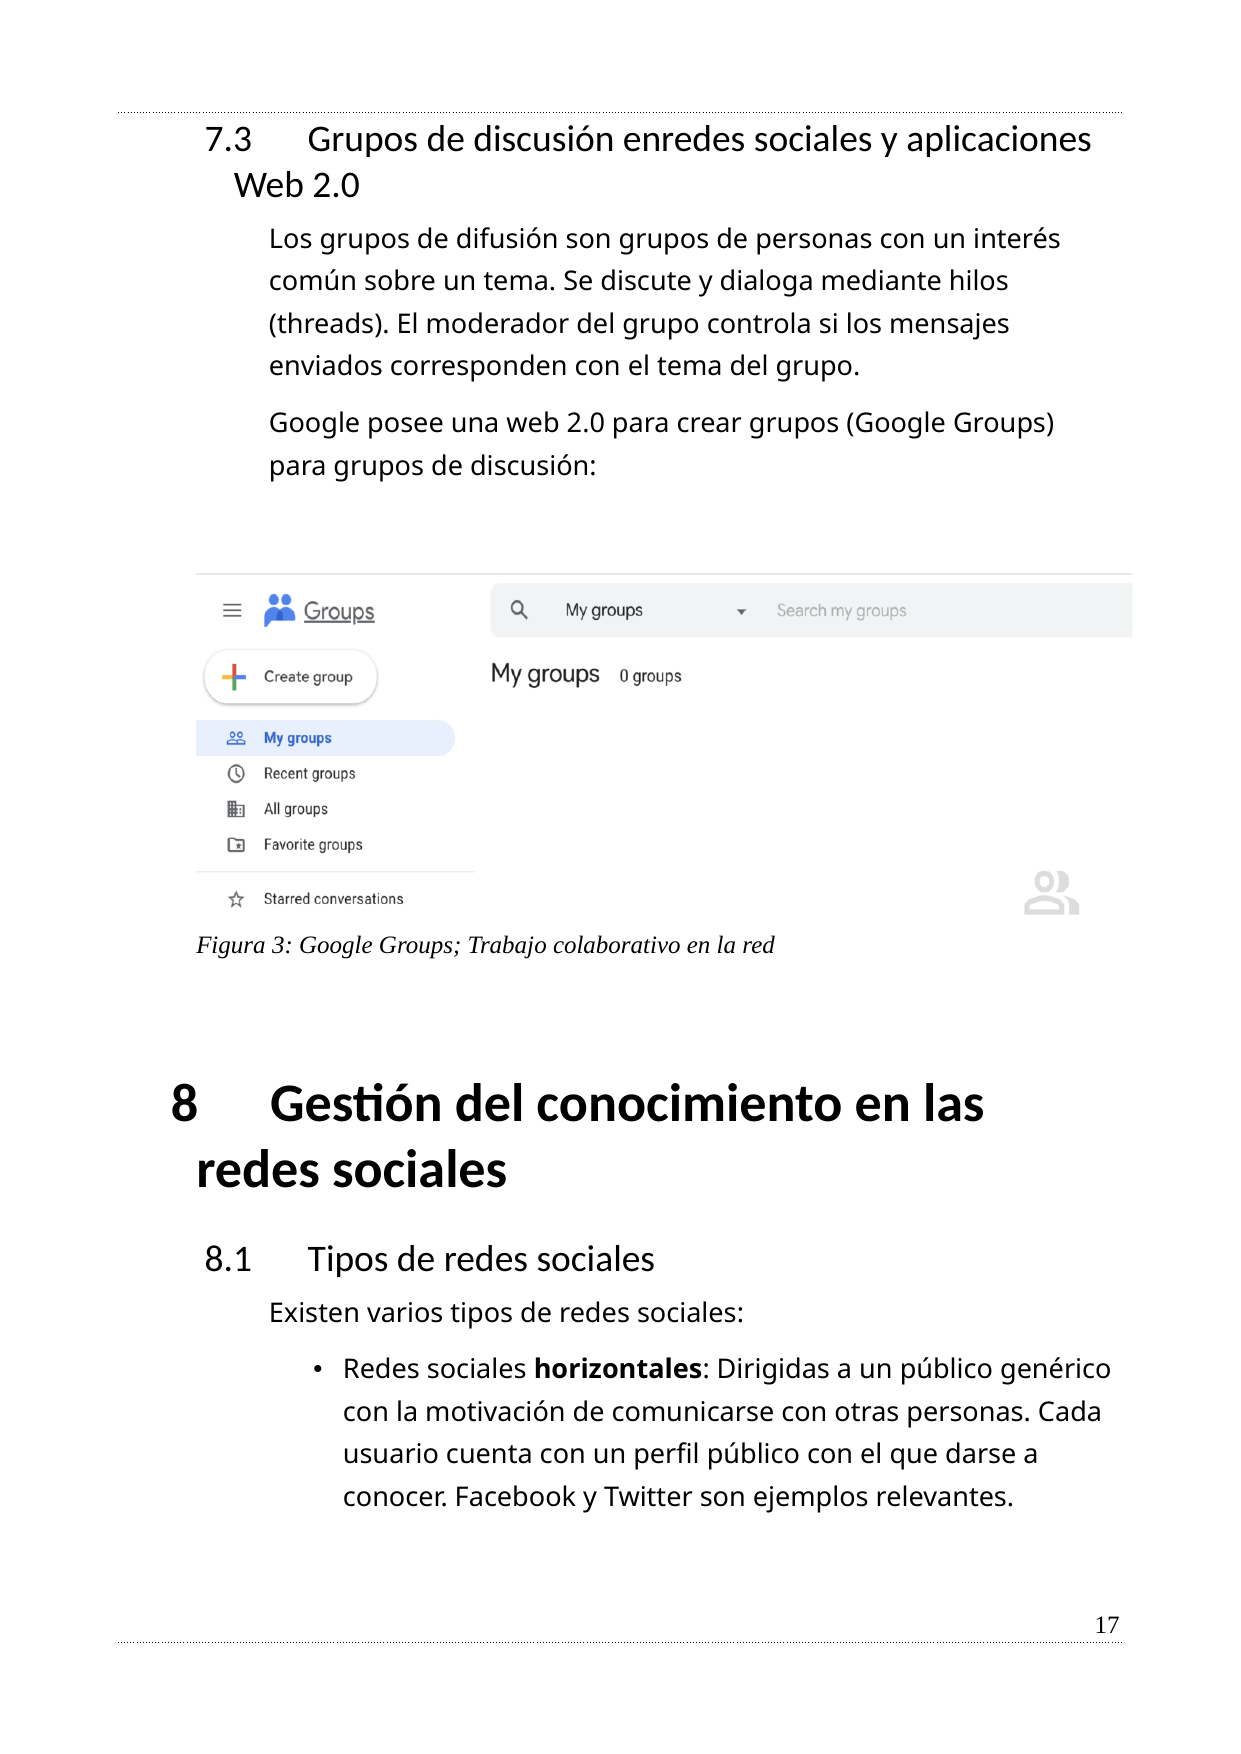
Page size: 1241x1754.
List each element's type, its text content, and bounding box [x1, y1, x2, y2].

text Figura 3: Google Groups; Trabajo colaborativo en la red [196, 931, 1132, 959]
subtitle Tipos de redes sociales [196, 1235, 1119, 1281]
picture [196, 572, 1133, 931]
subtitle Grupos de discusión enredes sociales y aplicaciones Web 2.0 [196, 115, 1119, 207]
subtitle Gestión del conocimiento en las redes sociales [158, 1069, 1119, 1201]
text Existen varios tipos de redes sociales: [269, 1293, 1119, 1330]
text Los grupos de difusión son grupos de personas con un interés común sobre un tema. Se discute y dialoga mediante hilos (threads). El moderador del grupo controla si los mensajes enviados corresponden con el tema del grupo. [269, 219, 1119, 383]
text Google posee una web 2.0 para crear grupos (Google Groups) para grupos de discusión: [269, 403, 1119, 483]
list Redes sociales horizontales: Dirigidas a un público genérico con la motivación de comunicarse con otras personas. Cada usuario cuenta con un perfil público con el que darse a conocer. Facebook y Twitter son ejemplos relevantes. [343, 1350, 1119, 1514]
